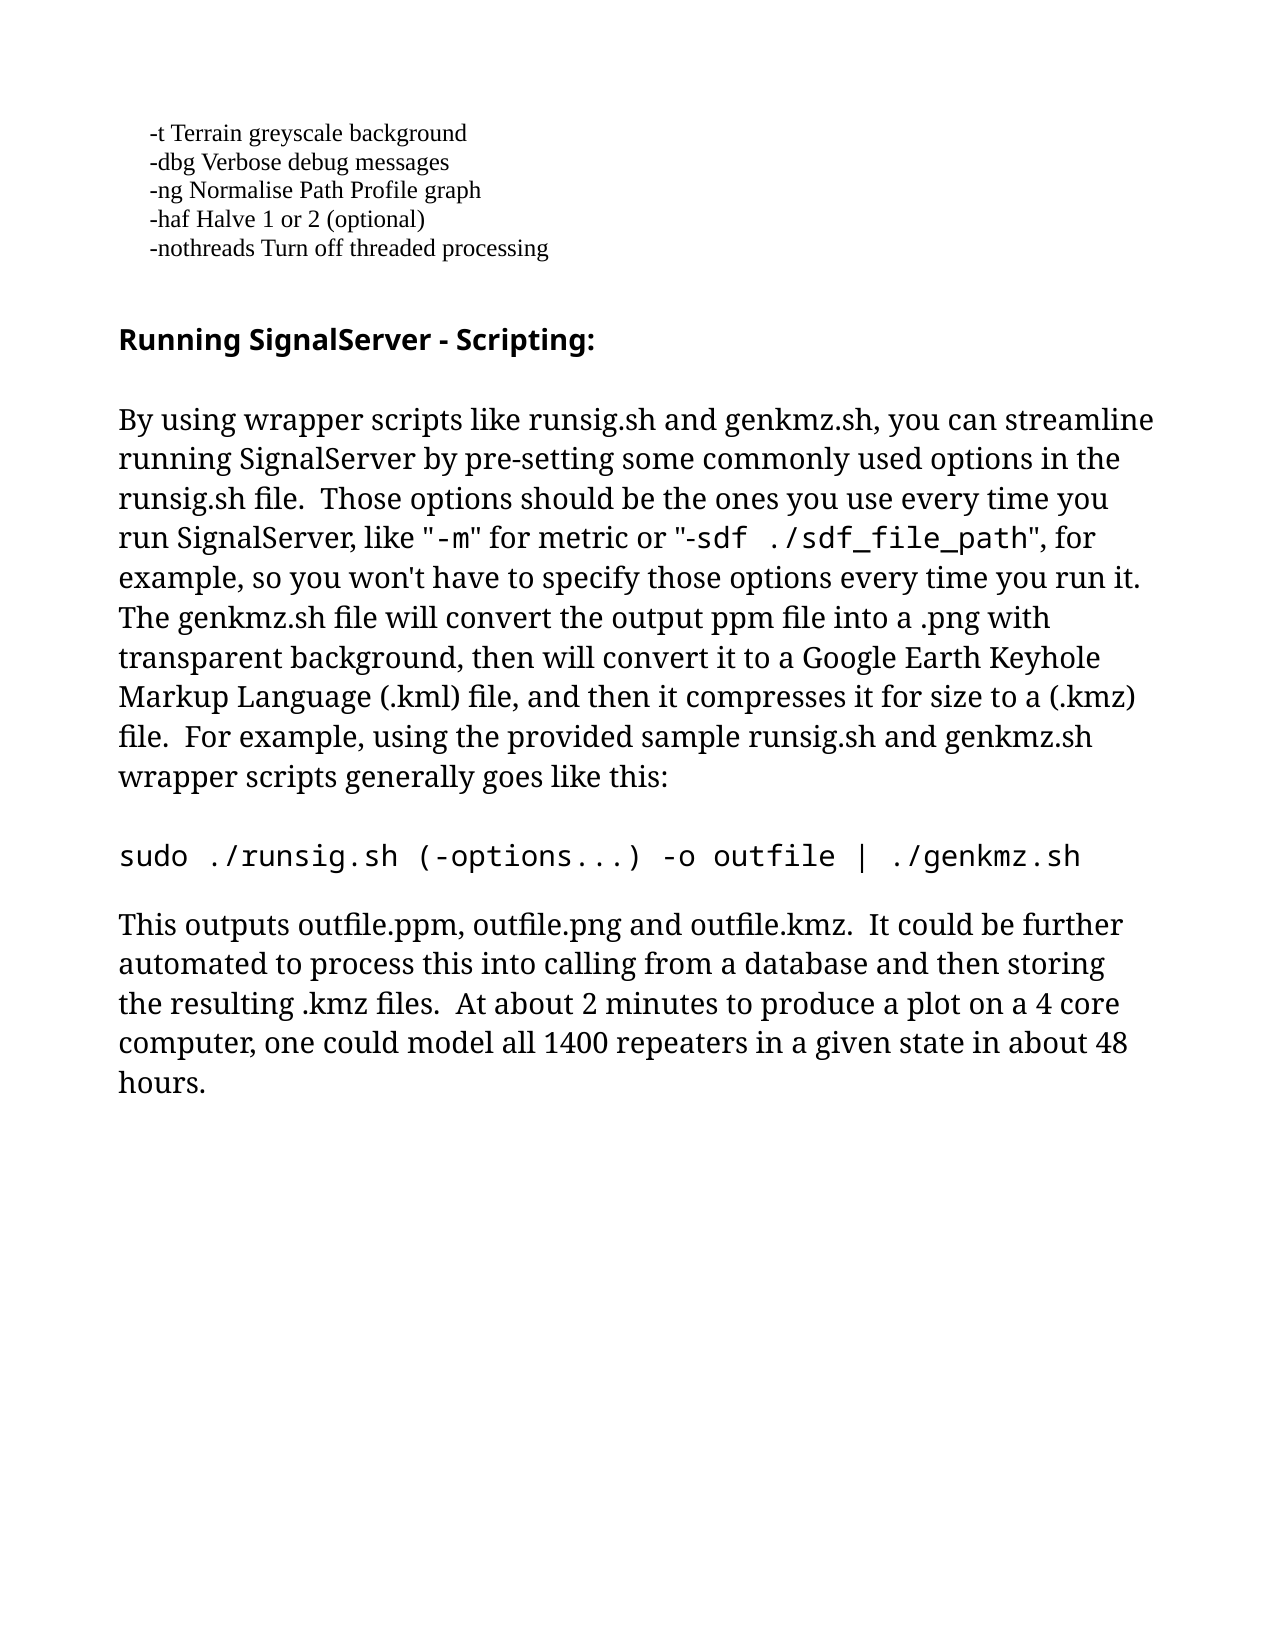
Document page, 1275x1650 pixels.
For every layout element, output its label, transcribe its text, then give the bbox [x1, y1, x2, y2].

text -ng Normalise Path Profile graph [118, 176, 1157, 204]
text Running SignalServer - Scripting: [118, 319, 1157, 359]
text -dbg Verbose debug messages [118, 147, 1157, 176]
text -haf Halve 1 or 2 (optional) [118, 204, 1157, 233]
text sudo ./runsig.sh (-options...) -o outfile | ./genkmz.sh [118, 835, 1157, 875]
text This outputs outfile.ppm, outfile.png and outfile.kmz. It could be further automated to process this into calling from a database and then storing the resulting .kmz files. At about 2 minutes to produce a plot on a 4 core computer, one could model all 1400 repeaters in a given state in about 48 hours. [118, 904, 1157, 1102]
text -nothreads Turn off threaded processing [118, 233, 1157, 262]
text By using wrapper scripts like runsig.sh and genkmz.sh, you can streamline running SignalServer by pre-setting some commonly used options in the runsig.sh file. Those options should be the ones you use every time you run SignalServer, like "-m" for metric or "-sdf ./sdf_file_path", for example, so you won't have to specify those options every time you run it. The genkmz.sh file will convert the output ppm file into a .png with transparent background, then will convert it to a Google Earth Keyhole Markup Language (.kml) file, and then it compresses it for size to a (.kmz) file. For example, using the provided sample runsig.sh and genkmz.sh wrapper scripts generally goes like this: [118, 399, 1157, 796]
text -t Terrain greyscale background [118, 118, 1157, 147]
